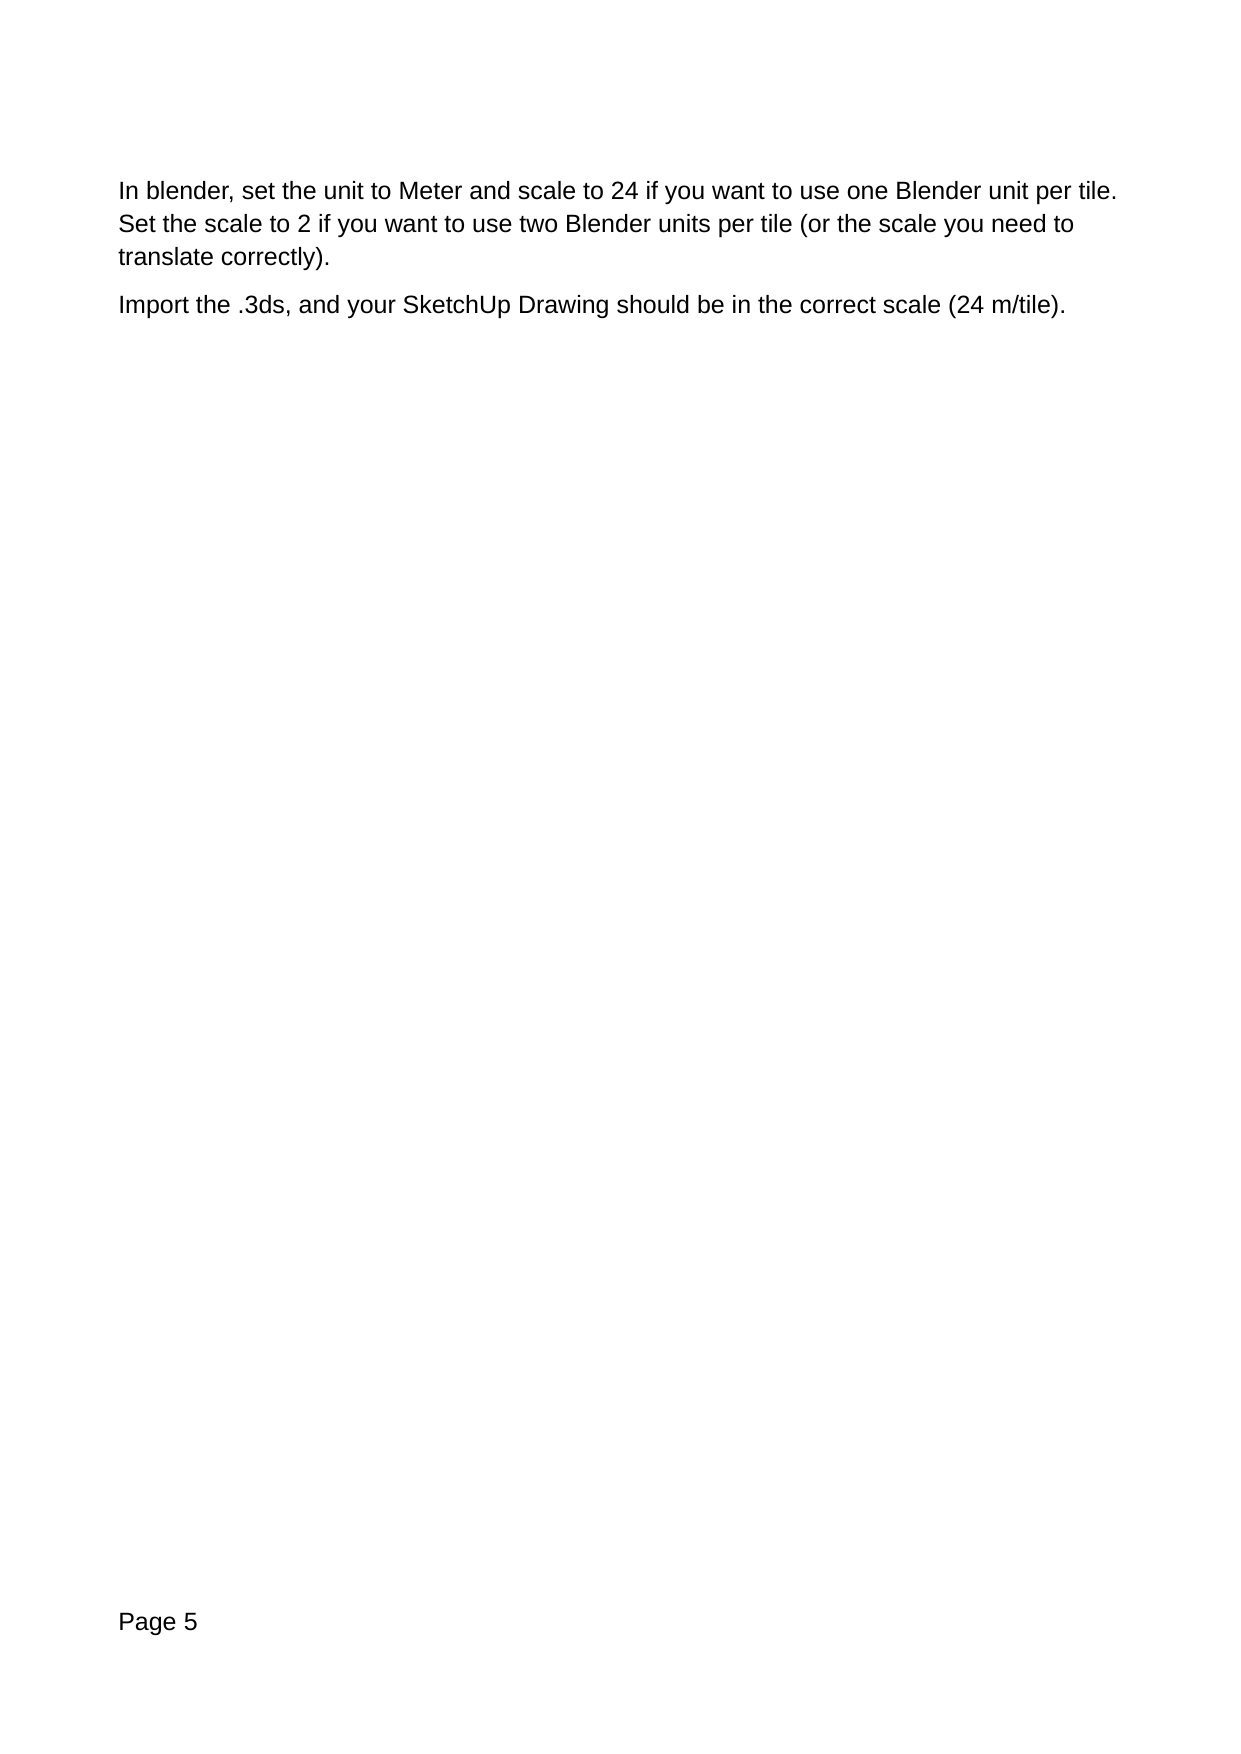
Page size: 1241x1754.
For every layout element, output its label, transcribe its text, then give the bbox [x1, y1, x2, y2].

text In blender, set the unit to Meter and scale to 24 if you want to use one Blender unit per tile. Set the scale to 2 if you want to use two Blender units per tile (or the scale you need to translate correctly). [118, 176, 1122, 271]
text Import the .3ds, and your SketchUp Drawing should be in the correct scale (24 m/tile). [118, 290, 1122, 319]
